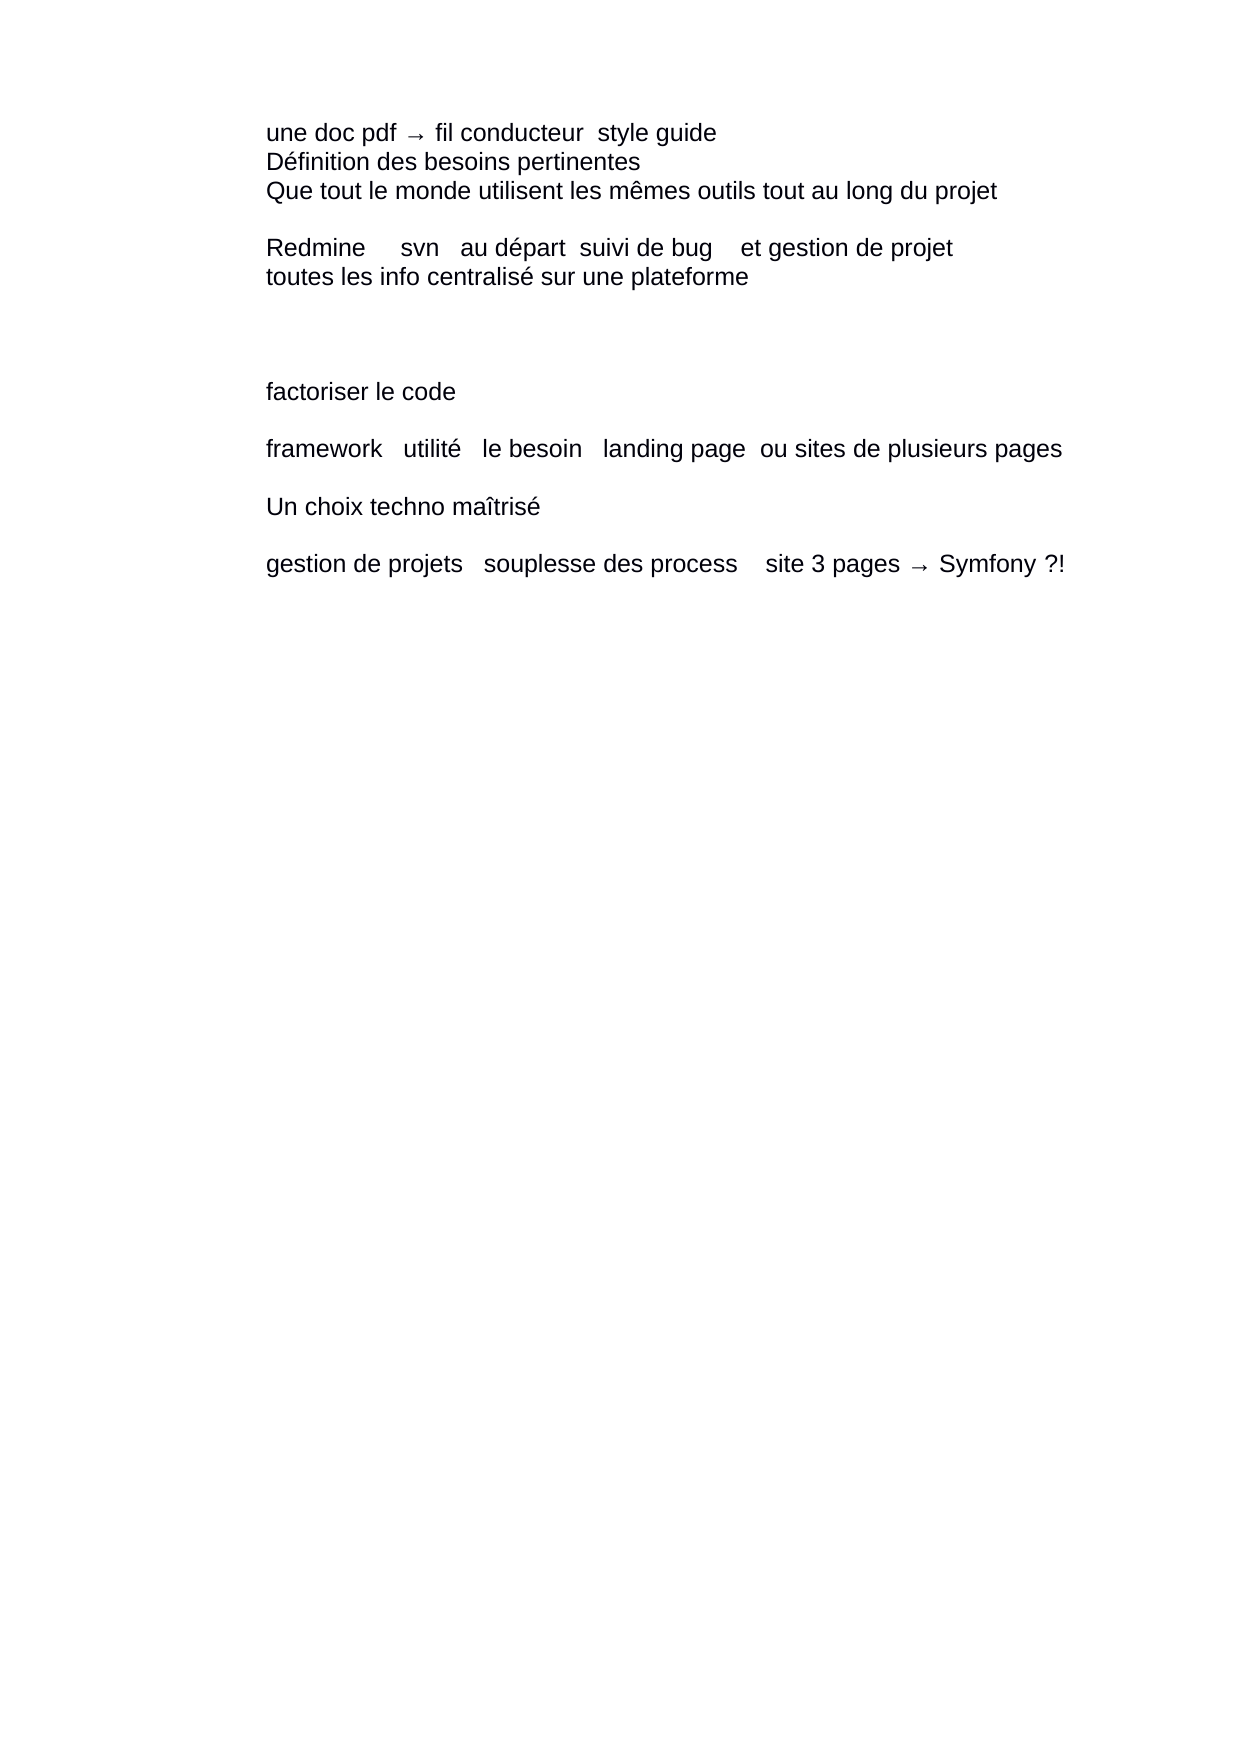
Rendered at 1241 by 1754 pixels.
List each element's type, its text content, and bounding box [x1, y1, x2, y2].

text gestion de projets souplesse des process site 3 pages → Symfony ?! [266, 549, 1122, 578]
text framework utilité le besoin landing page ou sites de plusieurs pages [266, 434, 1122, 463]
text une doc pdf → fil conducteur style guide [266, 118, 1122, 147]
text toutes les info centralisé sur une plateforme [266, 262, 1122, 291]
text factoriser le code [266, 377, 1122, 406]
text Redmine svn au départ suivi de bug et gestion de projet [266, 233, 1122, 262]
text Que tout le monde utilisent les mêmes outils tout au long du projet [266, 176, 1122, 204]
text Définition des besoins pertinentes [266, 147, 1122, 176]
text Un choix techno maîtrisé [266, 492, 1122, 521]
